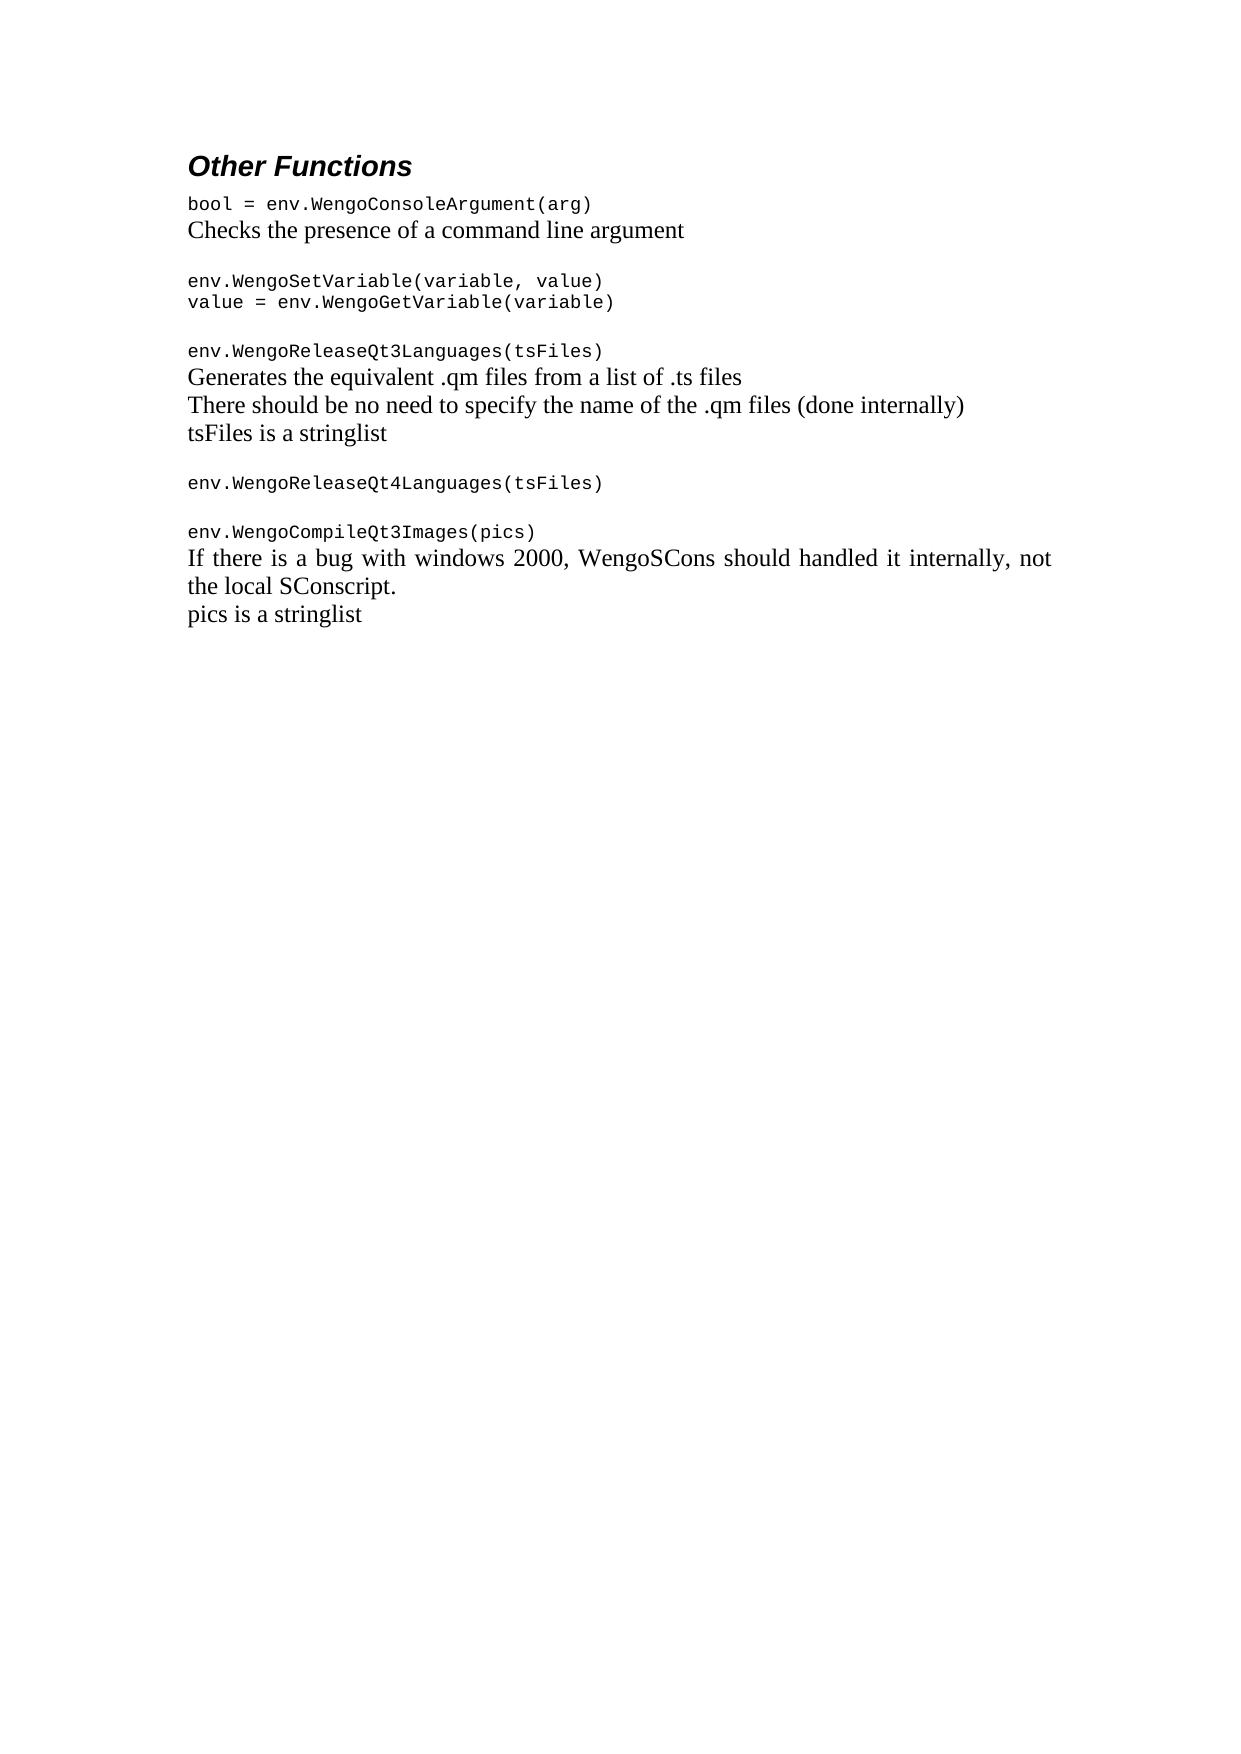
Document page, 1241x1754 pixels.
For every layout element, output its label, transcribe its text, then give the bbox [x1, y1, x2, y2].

subtitle Other Functions [187, 150, 1053, 183]
text Generates the equivalent .qm files from a list of .ts files [187, 363, 1053, 391]
text tsFiles is a stringlist [187, 419, 1053, 446]
text env.WengoReleaseQt4Languages(tsFiles) [187, 474, 1053, 495]
text If there is a bug with windows 2000, WengoSCons should handled it internally, not the local SConscript. [187, 544, 1053, 600]
text value = env.WengoGetVariable(variable) [187, 293, 1053, 314]
text env.WengoCompileQt3Images(pics) [187, 523, 1053, 544]
text bool = env.WengoConsoleArgument(arg) [187, 195, 1053, 216]
text env.WengoSetVariable(variable, value) [187, 272, 1053, 293]
text env.WengoReleaseQt3Languages(tsFiles) [187, 342, 1053, 363]
text Checks the presence of a command line argument [187, 216, 1053, 244]
text pics is a stringlist [187, 600, 1053, 627]
text There should be no need to specify the name of the .qm files (done internally) [187, 391, 1053, 419]
